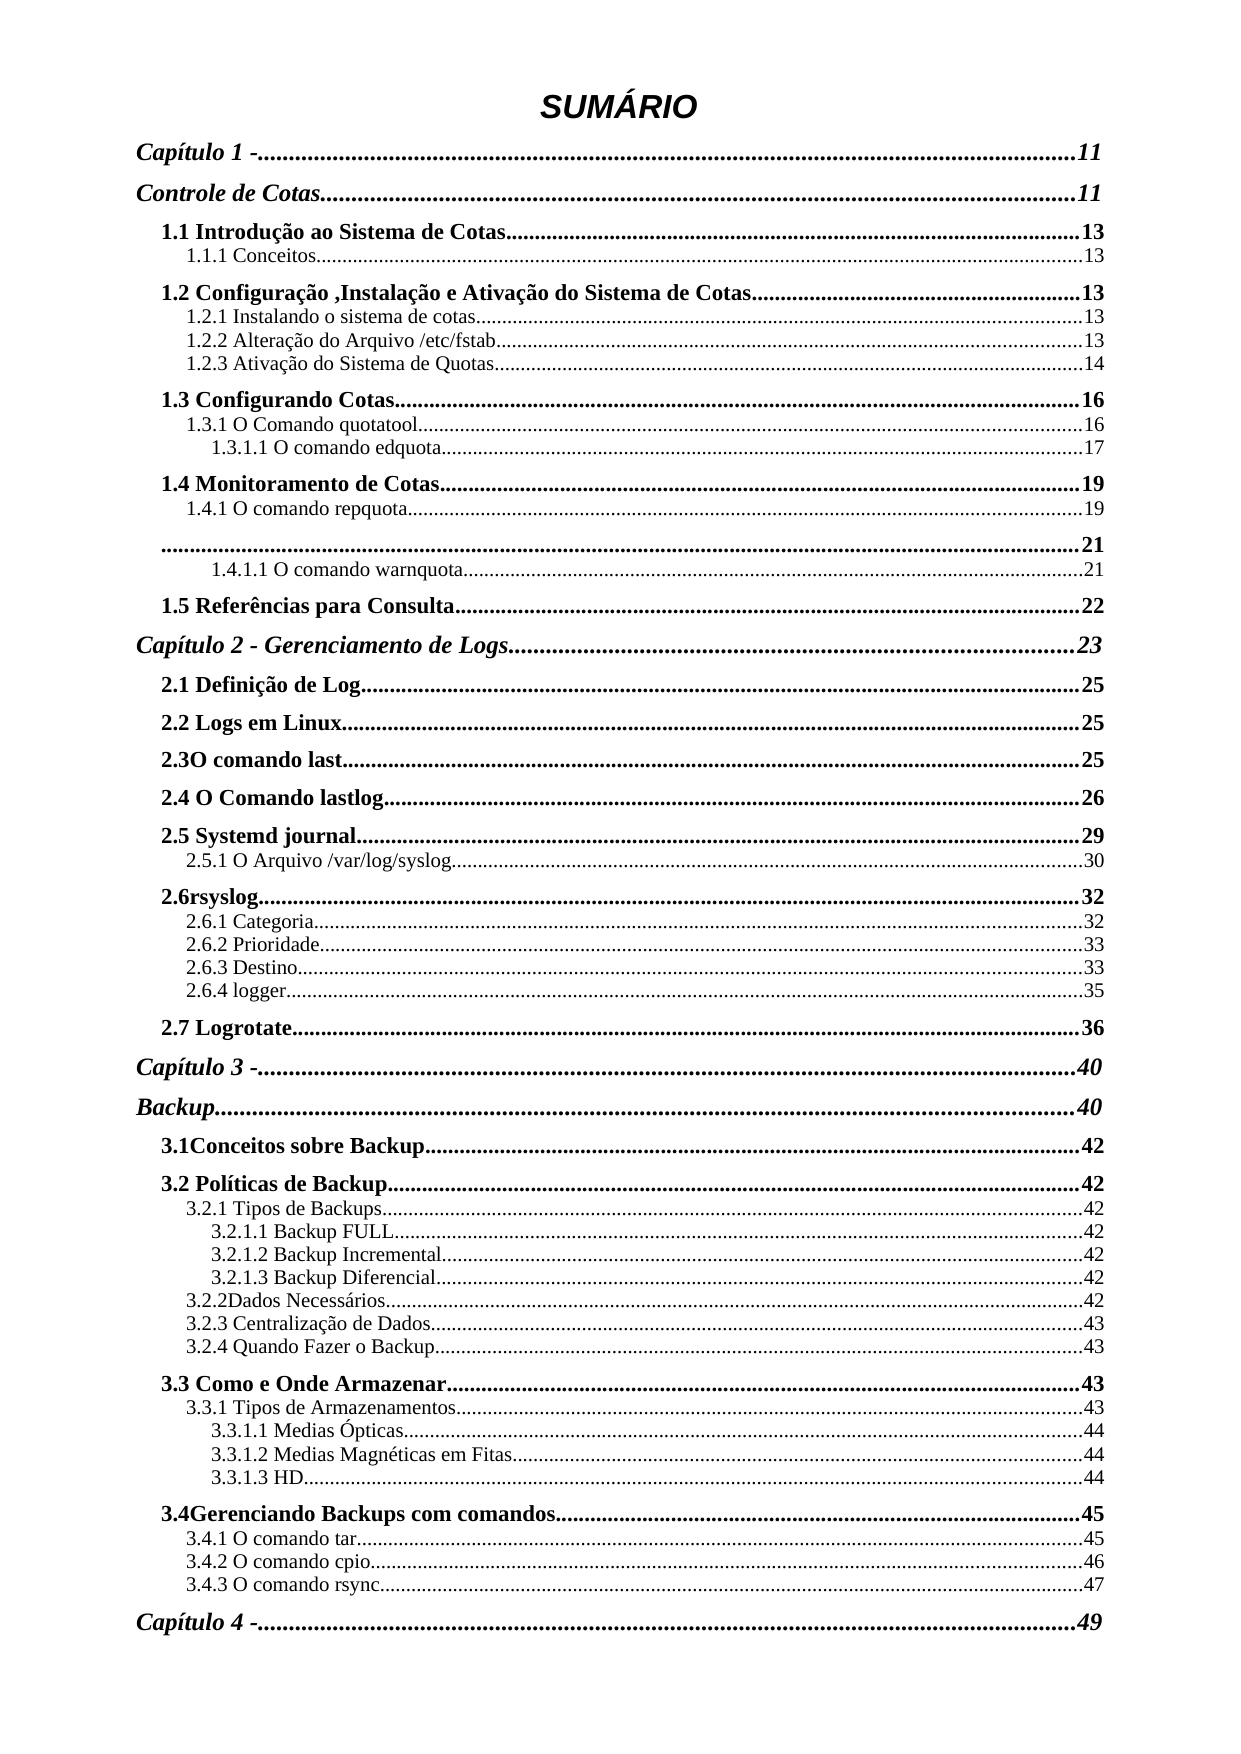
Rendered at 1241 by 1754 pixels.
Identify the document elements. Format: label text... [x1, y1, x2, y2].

text 1.1.1 Conceitos 13 [186, 244, 1104, 267]
text 1.4.1.1 O comando warnquota 21 [211, 558, 1104, 581]
text 2.6.4 logger 35 [186, 979, 1104, 1002]
text 2.6.3 Destino 33 [186, 956, 1104, 979]
text 3.4.2 O comando cpio 46 [186, 1550, 1104, 1573]
text 3.2.2Dados Necessários 42 [186, 1289, 1104, 1312]
text Capítulo 4 - 49 [136, 1608, 1104, 1636]
text Capítulo 3 - 40 [136, 1053, 1104, 1080]
text 1.3 Configurando Cotas 16 [161, 387, 1104, 413]
text 3.2.3 Centralização de Dados 43 [186, 1312, 1104, 1335]
text 3.3.1 Tipos de Armazenamentos 43 [186, 1396, 1104, 1419]
text 3.2.1 Tipos de Backups 42 [186, 1196, 1104, 1219]
text 1.3.1 O Comando quotatool 16 [186, 413, 1104, 436]
text 2.3O comando last 25 [161, 747, 1104, 773]
text 3.4.3 O comando rsync 47 [186, 1573, 1104, 1596]
text 1.2 Configuração ,Instalação e Ativação do Sistema de Cotas 13 [161, 280, 1104, 305]
text 1.1 Introdução ao Sistema de Cotas 13 [161, 219, 1104, 244]
text 2.6.1 Categoria 32 [186, 910, 1104, 933]
text 1.2.3 Ativação do Sistema de Quotas 14 [186, 352, 1104, 375]
text Backup 40 [136, 1093, 1104, 1121]
text 1.5 Referências para Consulta 22 [161, 593, 1104, 619]
text 3.4.1 O comando tar 45 [186, 1527, 1104, 1550]
text 21 [161, 532, 1104, 558]
text 1.3.1.1 O comando edquota 17 [211, 436, 1104, 459]
text 3.4Gerenciando Backups com comandos 45 [161, 1501, 1104, 1527]
text Capítulo 2 - Gerenciamento de Logs 23 [136, 631, 1104, 659]
text 2.6.2 Prioridade 33 [186, 933, 1104, 956]
text 2.2 Logs em Linux 25 [161, 709, 1104, 735]
text 3.1Conceitos sobre Backup 42 [161, 1133, 1104, 1158]
text Capítulo 1 - 11 [136, 138, 1104, 166]
text 2.4 O Comando lastlog 26 [161, 785, 1104, 811]
text Controle de Cotas 11 [136, 179, 1104, 206]
text 1.2.1 Instalando o sistema de cotas 13 [186, 305, 1104, 328]
text 3.3.1.2 Medias Magnéticas em Fitas 44 [211, 1442, 1104, 1466]
text 1.4.1 O comando repquota 19 [186, 497, 1104, 520]
text 3.3.1.1 Medias Ópticas 44 [211, 1419, 1104, 1442]
text 3.3 Como e Onde Armazenar 43 [161, 1371, 1104, 1396]
text 1.2.2 Alteração do Arquivo /etc/fstab 13 [186, 328, 1104, 352]
text 1.4 Monitoramento de Cotas 19 [161, 471, 1104, 497]
text 2.7 Logrotate 36 [161, 1015, 1104, 1040]
text 3.2.4 Quando Fazer o Backup 43 [186, 1335, 1104, 1358]
subtitle Sumário [136, 89, 1104, 126]
text 3.2.1.2 Backup Incremental 42 [211, 1243, 1104, 1266]
text 3.2.1.3 Backup Diferencial 42 [211, 1266, 1104, 1289]
text 3.2 Políticas de Backup 42 [161, 1171, 1104, 1196]
text 2.5.1 O Arquivo /var/log/syslog 30 [186, 849, 1104, 872]
text 3.2.1.1 Backup FULL 42 [211, 1219, 1104, 1243]
text 2.5 Systemd journal 29 [161, 823, 1104, 849]
text 3.3.1.3 HD 44 [211, 1466, 1104, 1489]
text 2.6rsyslog 32 [161, 884, 1104, 910]
text 2.1 Definição de Log 25 [161, 672, 1104, 697]
